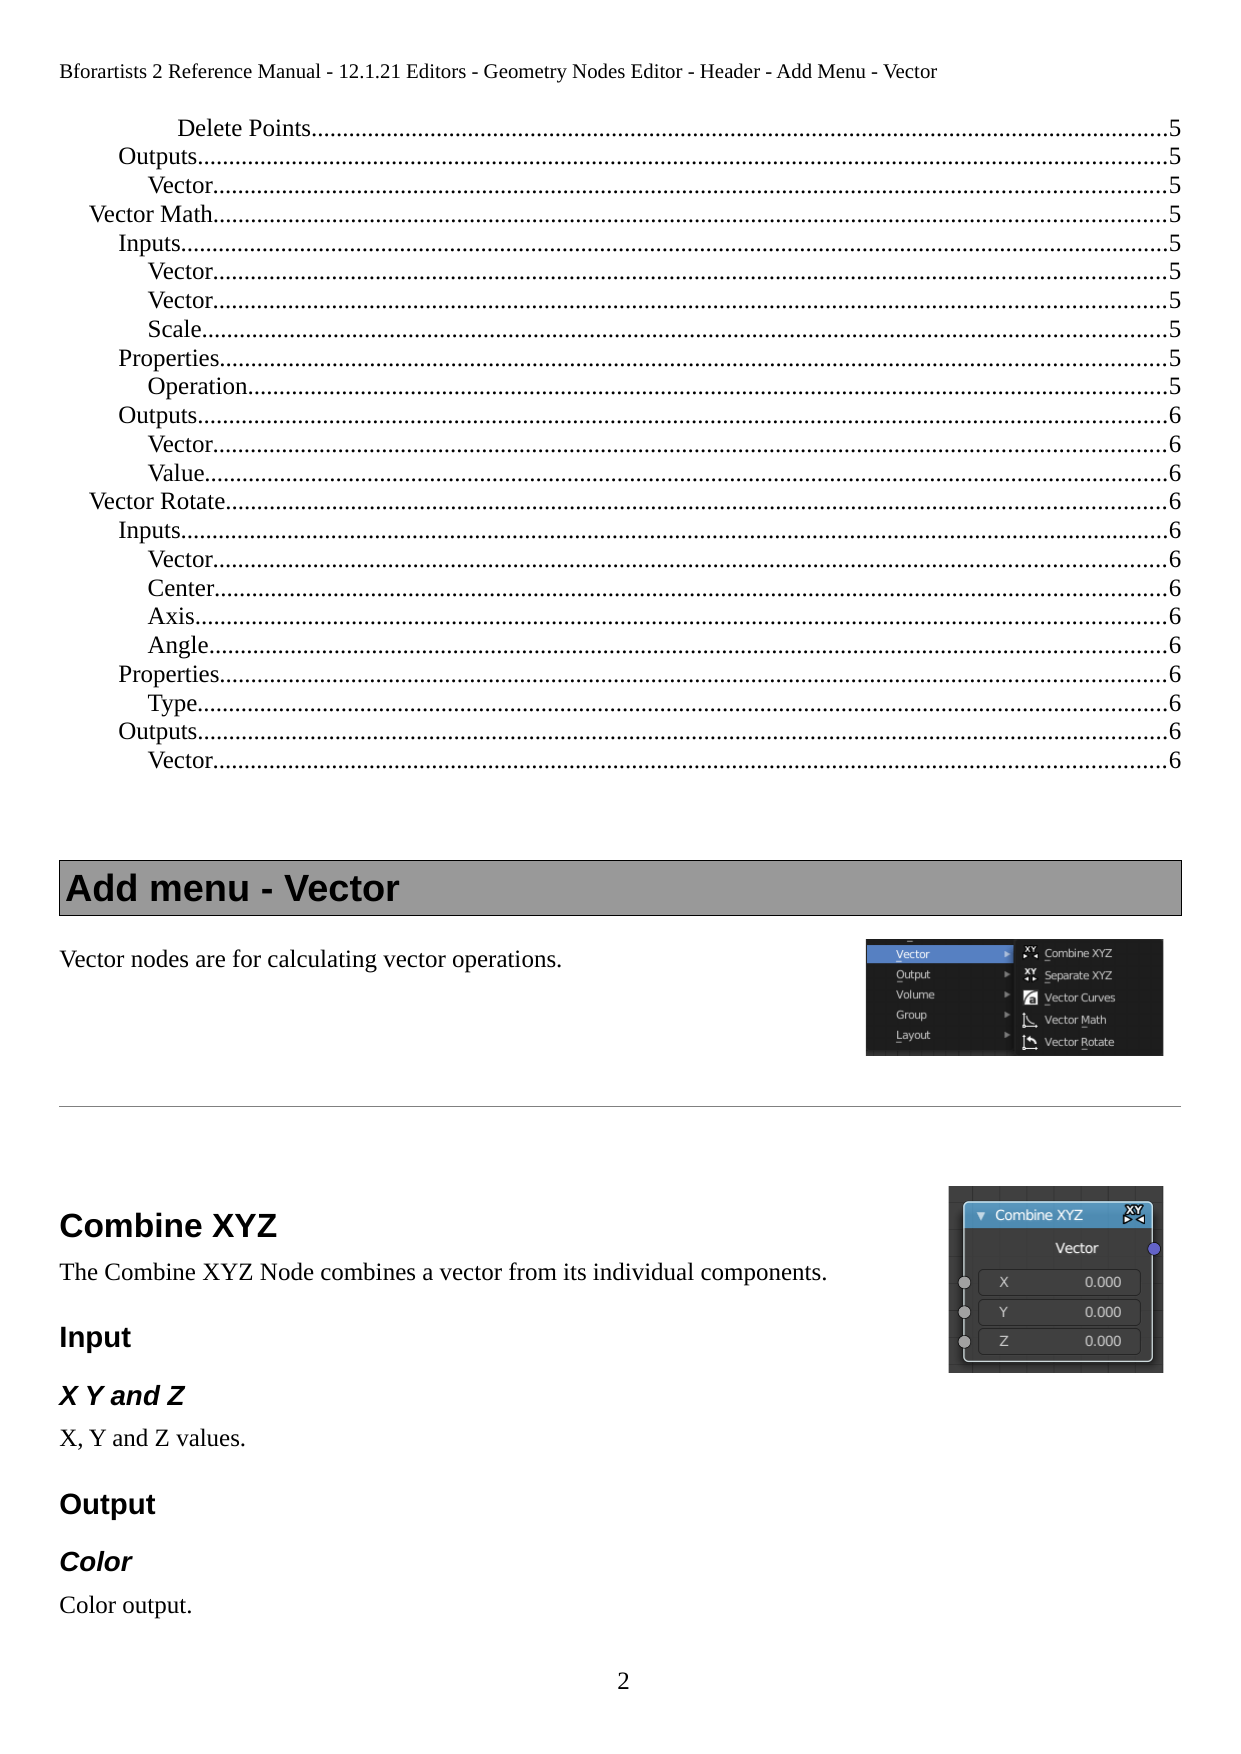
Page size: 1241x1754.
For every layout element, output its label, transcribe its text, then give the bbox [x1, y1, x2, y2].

text Outputs 6 [118, 716, 1181, 745]
text Vector 6 [147, 745, 1181, 774]
subtitle Color [59, 1546, 1181, 1578]
text Operation 5 [147, 371, 1181, 400]
text Center 6 [147, 573, 1181, 601]
subtitle [1164, 1205, 1181, 1244]
text Vector Math 5 [88, 199, 1181, 228]
text Scale 5 [147, 314, 1181, 343]
subtitle [1164, 1320, 1181, 1354]
text Vector 5 [147, 170, 1181, 199]
text X, Y and Z values. [59, 1423, 1181, 1452]
text Properties 6 [118, 659, 1181, 688]
text Vector 6 [147, 544, 1181, 573]
text The Combine XYZ Node combines a vector from its individual components. [59, 1257, 948, 1285]
text Axis 6 [147, 601, 1181, 630]
text Vector 6 [147, 429, 1181, 458]
text Vector 5 [147, 285, 1181, 314]
text Outputs 6 [118, 400, 1181, 429]
subtitle X Y and Z [59, 1379, 1181, 1411]
text Delete Points 5 [177, 113, 1181, 141]
subtitle Output [59, 1487, 1181, 1521]
text Vector 5 [147, 256, 1181, 285]
text Inputs 6 [118, 515, 1181, 544]
picture [948, 1186, 1164, 1373]
text Type 6 [147, 688, 1181, 716]
text Value 6 [147, 458, 1181, 486]
text Vector Rotate 6 [88, 486, 1181, 515]
text Properties 5 [118, 343, 1181, 371]
subtitle Combine XYZ [59, 1205, 948, 1244]
text Outputs 5 [118, 141, 1181, 170]
table_header Add menu - Vector [60, 861, 1181, 915]
text Inputs 5 [118, 228, 1181, 256]
text Vector nodes are for calculating vector operations. [59, 944, 865, 973]
picture [865, 939, 1164, 1056]
text Color output. [59, 1590, 1181, 1619]
text Angle 6 [147, 630, 1181, 659]
subtitle Input [59, 1320, 948, 1354]
